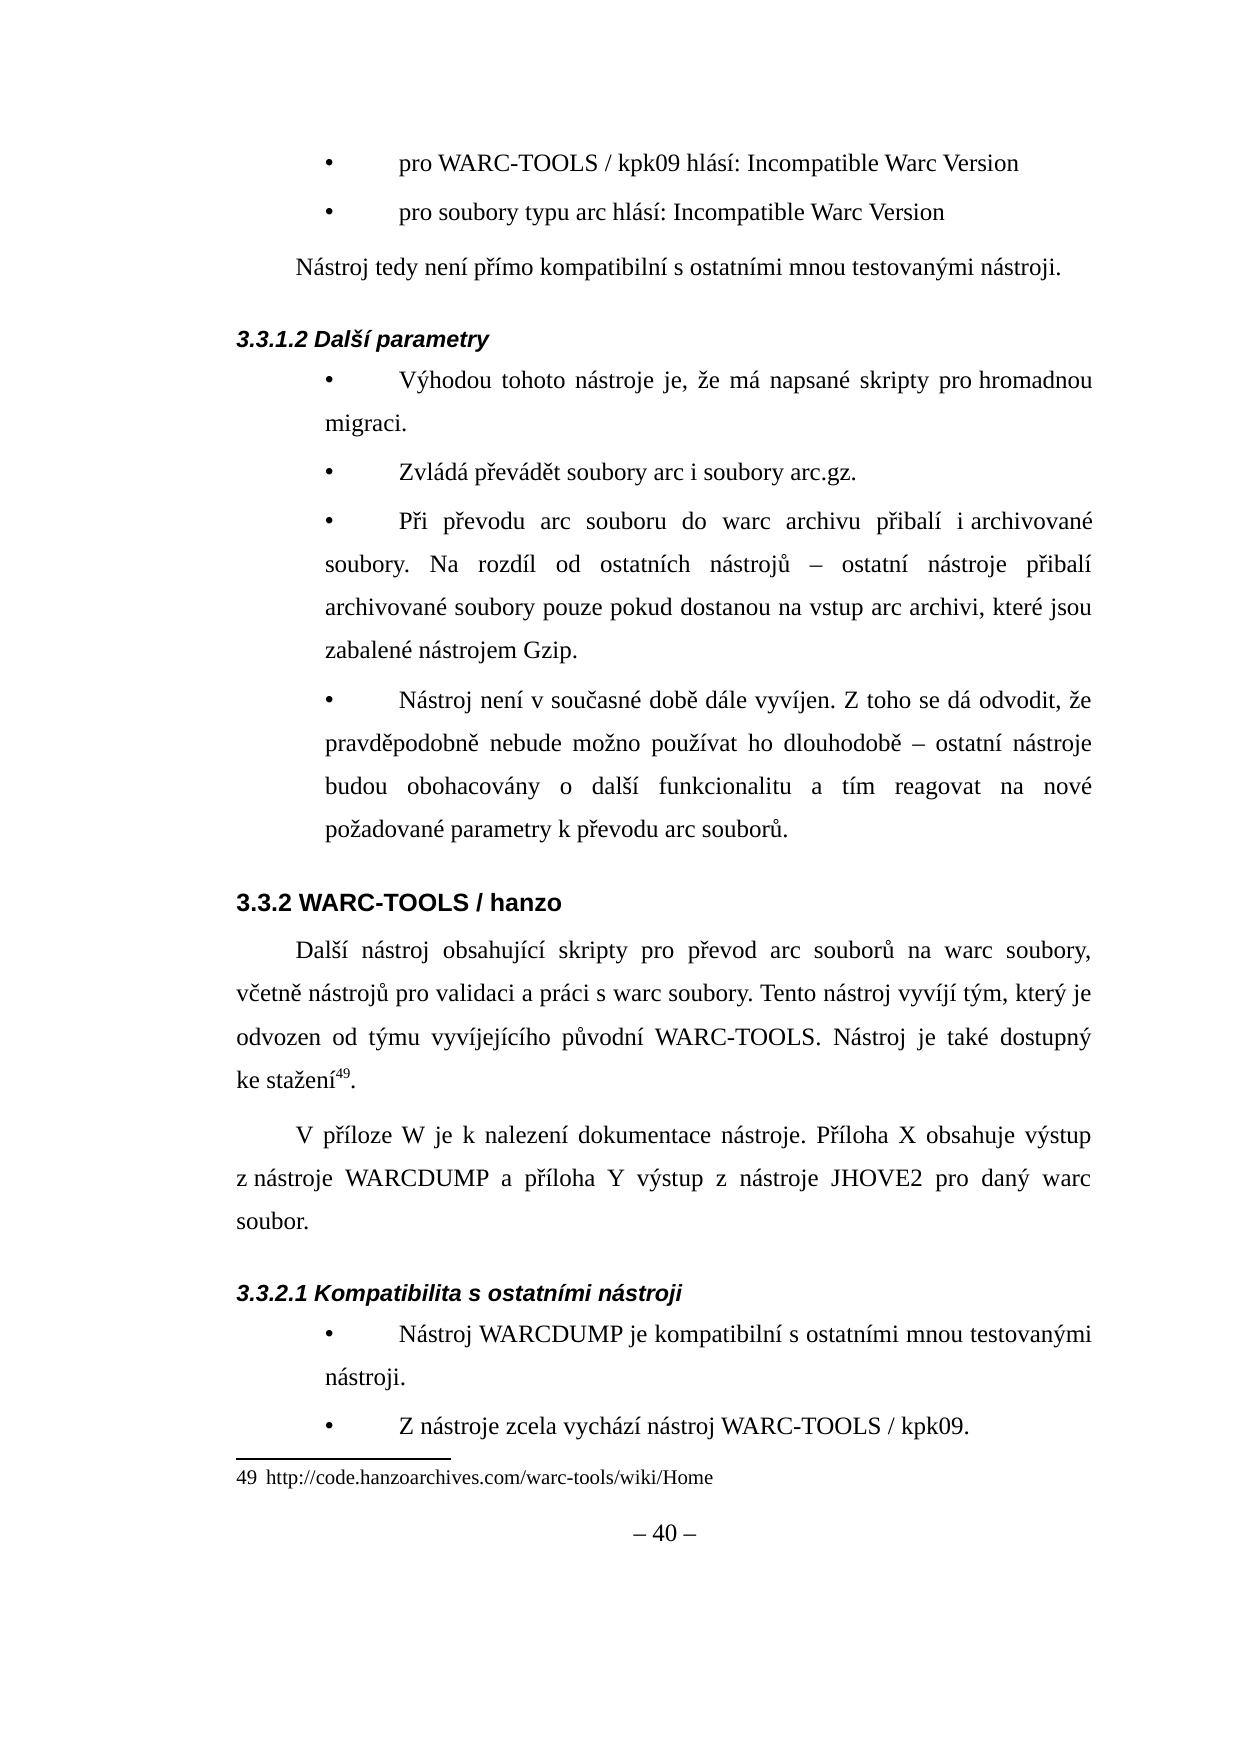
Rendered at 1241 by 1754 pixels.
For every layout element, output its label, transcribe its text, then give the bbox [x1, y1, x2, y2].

list pro soubory typu arc hlásí: Incompatible Warc Version [325, 197, 1093, 225]
subtitle 3.3.2.1 Kompatibilita s ostatními nástroji [236, 1280, 1093, 1307]
text Nástroj tedy není přímo kompatibilní s ostatními mnou testovanými nástroji. [236, 252, 1093, 280]
text Další nástroj obsahující skripty pro převod arc souborů na warc soubory, včetně nástrojů pro validaci a práci s warc soubory. Tento nástroj vyvíjí tým, který je odvozen od týmu vyvíjejícího původní WARC-TOOLS. Nástroj je také dostupný ke stažení. [236, 935, 1093, 1093]
subtitle 3.3.2 WARC-TOOLS / hanzo [236, 888, 1093, 917]
subtitle 3.3.1.2 Další parametry [236, 326, 1093, 352]
text http://code.hanzoarchives.com/warc-tools/wiki/Home [236, 1465, 1093, 1489]
list Z nástroje zcela vychází nástroj WARC-TOOLS / kpk09. [325, 1411, 1093, 1440]
text V příloze W je k nalezení dokumentace nástroje. Příloha X obsahuje výstup z nástroje WARCDUMP a příloha Y výstup z nástroje JHOVE2 pro daný warc soubor. [236, 1120, 1093, 1235]
list Výhodou tohoto nástroje je, že má napsané skripty pro hromadnou migraci. [325, 365, 1093, 437]
list Zvládá převádět soubory arc i soubory arc.gz. [325, 457, 1093, 486]
list Nástroj není v současné době dále vyvíjen. Z toho se dá odvodit, že pravděpodobně nebude možno používat ho dlouhodobě – ostatní nástroje budou obohacovány o další funkcionalitu a tím reagovat na nové požadované parametry k převodu arc souborů. [325, 685, 1093, 843]
list Nástroj WARCDUMP je kompatibilní s ostatními mnou testovanými nástroji. [325, 1319, 1093, 1391]
list pro WARC-TOOLS / kpk09 hlásí: Incompatible Warc Version [325, 148, 1093, 176]
list Při převodu arc souboru do warc archivu přibalí i archivované soubory. Na rozdíl od ostatních nástrojů – ostatní nástroje přibalí archivované soubory pouze pokud dostanou na vstup arc archivi, které jsou zabalené nástrojem Gzip. [325, 506, 1093, 664]
